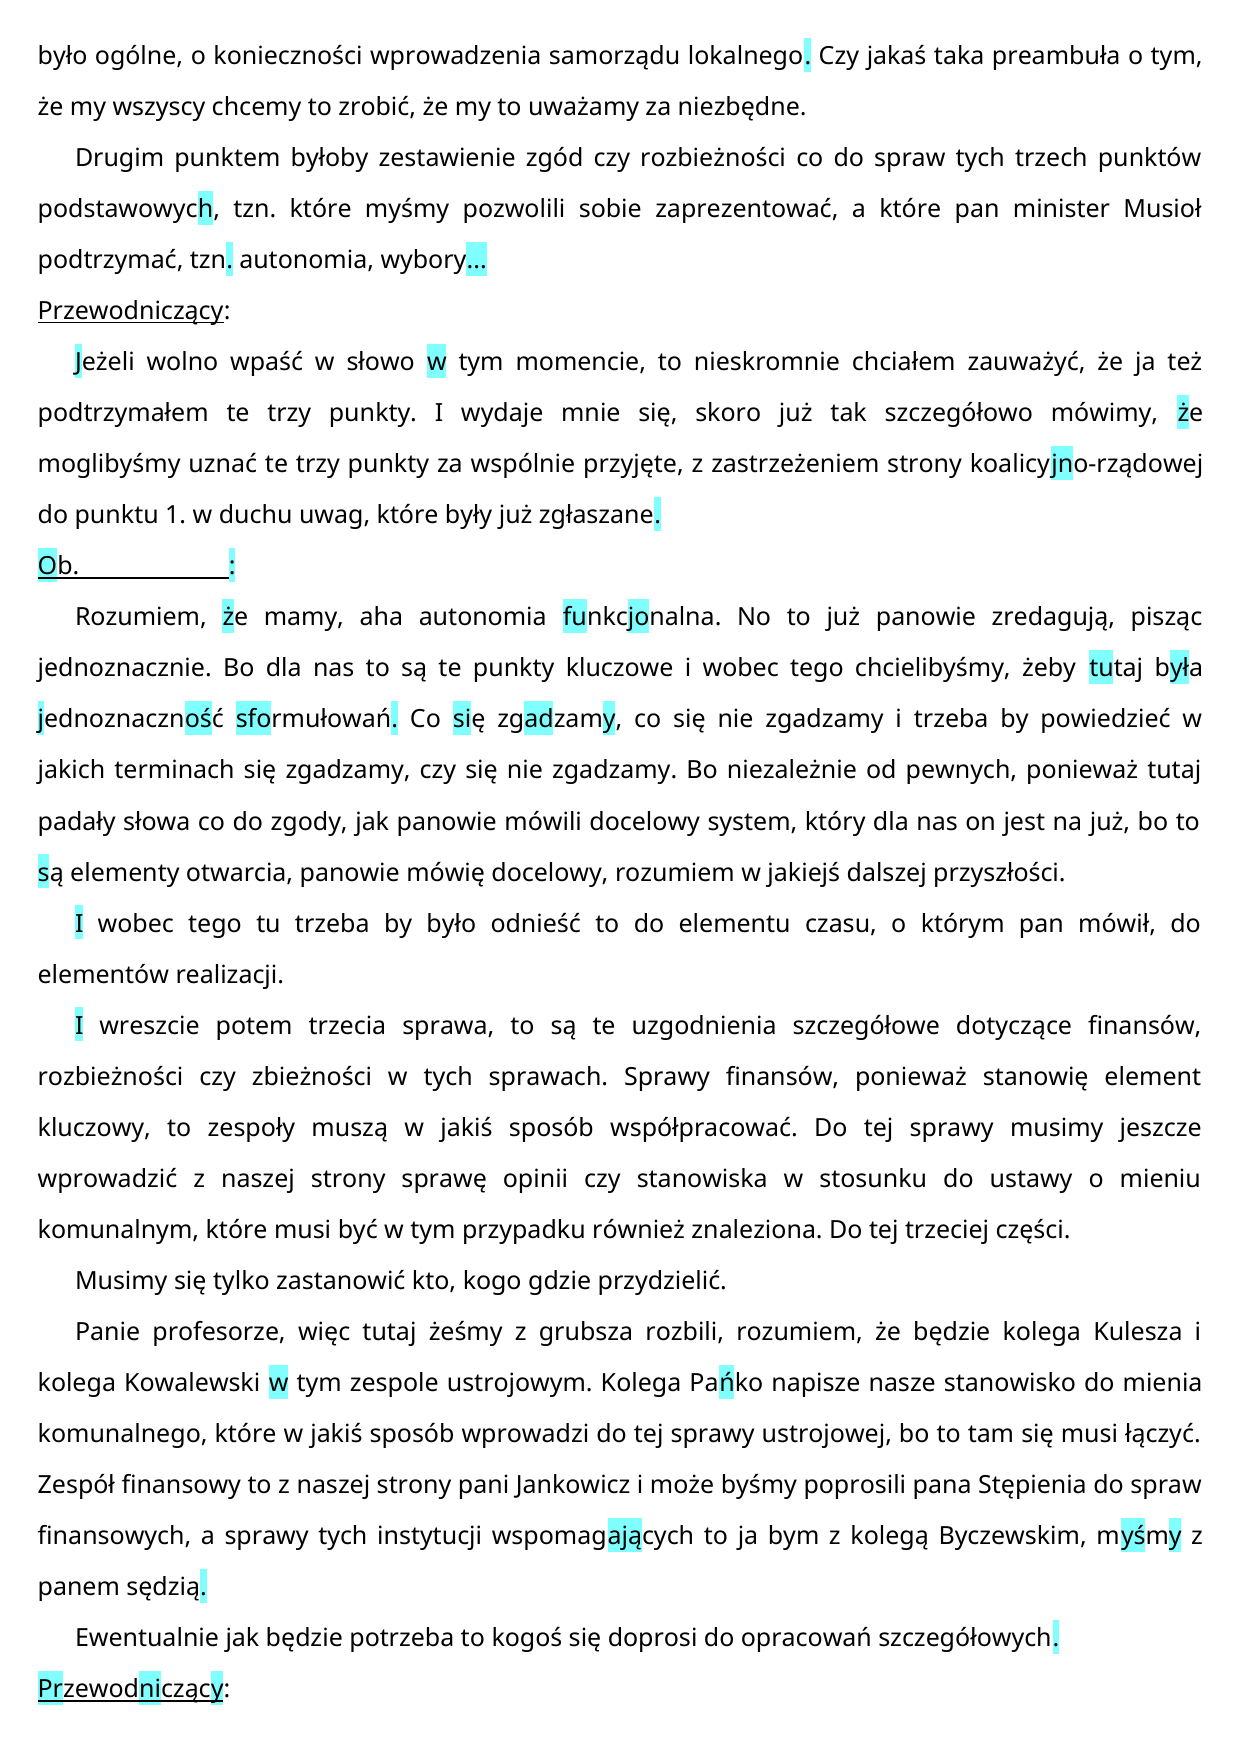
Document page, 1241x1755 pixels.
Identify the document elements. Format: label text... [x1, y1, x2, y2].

text Panie profesorze, więc tutaj żeśmy z grubsza rozbili, rozumiem, że będzie kolega Kulesza i kolega Kowalewski w tym zespole ustrojowym. Kolega Pańko napisze nasze stanowisko do mienia komunalnego, które w jakiś sposób wprowadzi do tej sprawy ustrojowej, bo to tam się musi łączyć. Zespół finansowy to z naszej strony pani Jankowicz i może byśmy poprosili pana Stępienia do spraw finansowych, a sprawy tych instytucji wspomagających to ja bym z kolegą Byczewskim, myśmy z panem sędzią. [37, 1313, 1203, 1603]
text I wreszcie potem trzecia sprawa, to są te uzgodnienia szczegółowe dotyczące finansów, rozbieżności czy zbieżności w tych sprawach. Sprawy finansów, ponieważ stanowię element kluczowy, to zespoły muszą w jakiś sposób współpracować. Do tej sprawy musimy jeszcze wprowadzić z naszej strony sprawę opinii czy stanowiska w stosunku do ustawy o mieniu komunalnym, które musi być w tym przypadku również znaleziona. Do tej trzeciej części. [37, 1007, 1203, 1246]
text Jeżeli wolno wpaść w słowo w tym momencie, to nieskromnie chciałem zauważyć, że ja też podtrzymałem te trzy punkty. I wydaje mnie się, skoro już tak szczegółowo mówimy, że moglibyśmy uznać te trzy punkty za wspólnie przyjęte, z zastrzeżeniem strony koalicyjno-rządowej do punktu 1. w duchu uwag, które były już zgłaszane. [37, 344, 1203, 531]
text I wobec tego tu trzeba by było odnieść to do elementu czasu, o którym pan mówił, do elementów realizacji. [37, 905, 1203, 990]
text było ogólne, o konieczności wprowadzenia samorządu lokalnego. Czy jakaś taka preambuła o tym, że my wszyscy chcemy to zrobić, że my to uważamy za niezbędne. [37, 37, 1203, 123]
text Ewentualnie jak będzie potrzeba to kogoś się doprosi do opracowań szczegółowych. [37, 1620, 1203, 1654]
text Przewodniczący: [37, 1671, 1203, 1705]
text Rozumiem, że mamy, aha autonomia funkcjonalna. No to już panowie zredagują, pisząc jednoznacznie. Bo dla nas to są te punkty kluczowe i wobec tego chcielibyśmy, żeby tutaj była jednoznaczność sformułowań. Co się zgadzamy, co się nie zgadzamy i trzeba by powiedzieć w jakich terminach się zgadzamy, czy się nie zgadzamy. Bo niezależnie od pewnych, ponieważ tutaj padały słowa co do zgody, jak panowie mówili docelowy system, który dla nas on jest na już, bo to są elementy otwarcia, panowie mówię docelowy, rozumiem w jakiejś dalszej przyszłości. [37, 599, 1203, 888]
text Drugim punktem byłoby zestawienie zgód czy rozbieżności co do spraw tych trzech punktów podstawowych, tzn. które myśmy pozwolili sobie zaprezentować, a które pan minister Musioł podtrzymać, tzn. autonomia, wybory... [37, 139, 1203, 276]
text Ob. : [37, 548, 1203, 582]
text Przewodniczący: [37, 293, 1203, 327]
text Musimy się tylko zastanowić kto, kogo gdzie przydzielić. [37, 1262, 1203, 1297]
